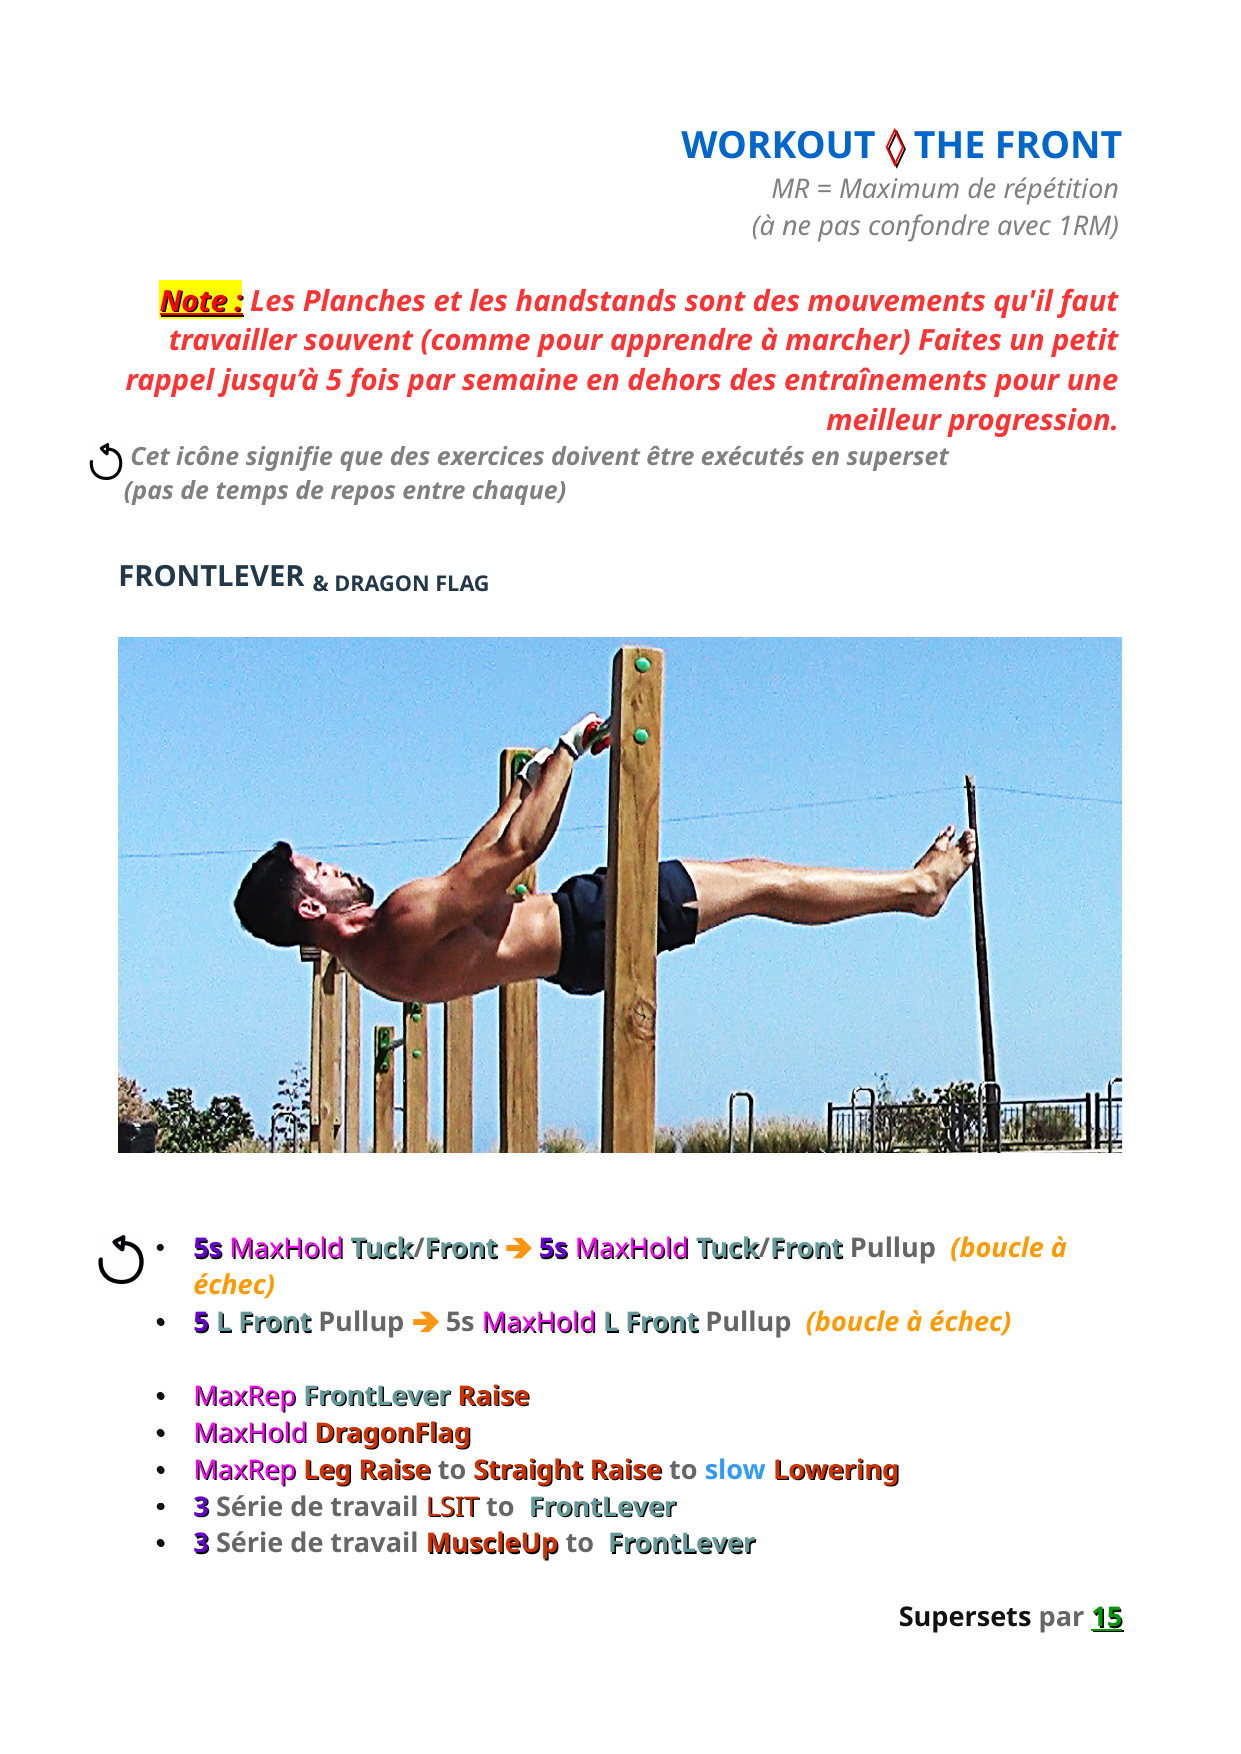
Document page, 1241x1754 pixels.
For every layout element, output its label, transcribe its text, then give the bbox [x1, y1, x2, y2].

list MaxRep FrontLever Raise [156, 1376, 1122, 1413]
list MaxRep Leg Raise to Straight Raise to slow Lowering [156, 1450, 1122, 1487]
list 5 L Front Pullup  5s MaxHold L Front Pullup (boucle à échec) [156, 1303, 1122, 1339]
text (pas de temps de repos entre chaque) [118, 473, 1122, 507]
text (à ne pas confondre avec 1RM) [118, 206, 1122, 243]
text WORKOUT ◊ THE FRONT [118, 118, 1122, 169]
list 3 Série de travail LSIT to FrontLever [156, 1487, 1122, 1524]
list 3 Série de travail MuscleUp to FrontLever [156, 1524, 1122, 1561]
text Supersets par 15 [118, 1598, 1122, 1634]
picture [118, 637, 1123, 1153]
picture [97, 1235, 145, 1284]
text Cet icône signifie que des exercices doivent être exécutés en superset [118, 438, 1122, 473]
picture [88, 443, 124, 480]
list MaxHold DragonFlag [156, 1413, 1122, 1450]
text FRONTLEVER & DRAGON FLAG [118, 546, 1122, 597]
text Note : Les Planches et les handstands sont des mouvements qu'il faut travailler souvent (comme pour apprendre à marcher) Faites un petit rappel jusqu’à 5 fois par semaine en dehors des entraînements pour une meilleur progression. [118, 280, 1122, 438]
list 5s MaxHold Tuck/Front  5s MaxHold Tuck/Front Pullup (boucle à échec) [156, 1229, 1122, 1303]
text MR = Maximum de répétition [118, 169, 1122, 206]
